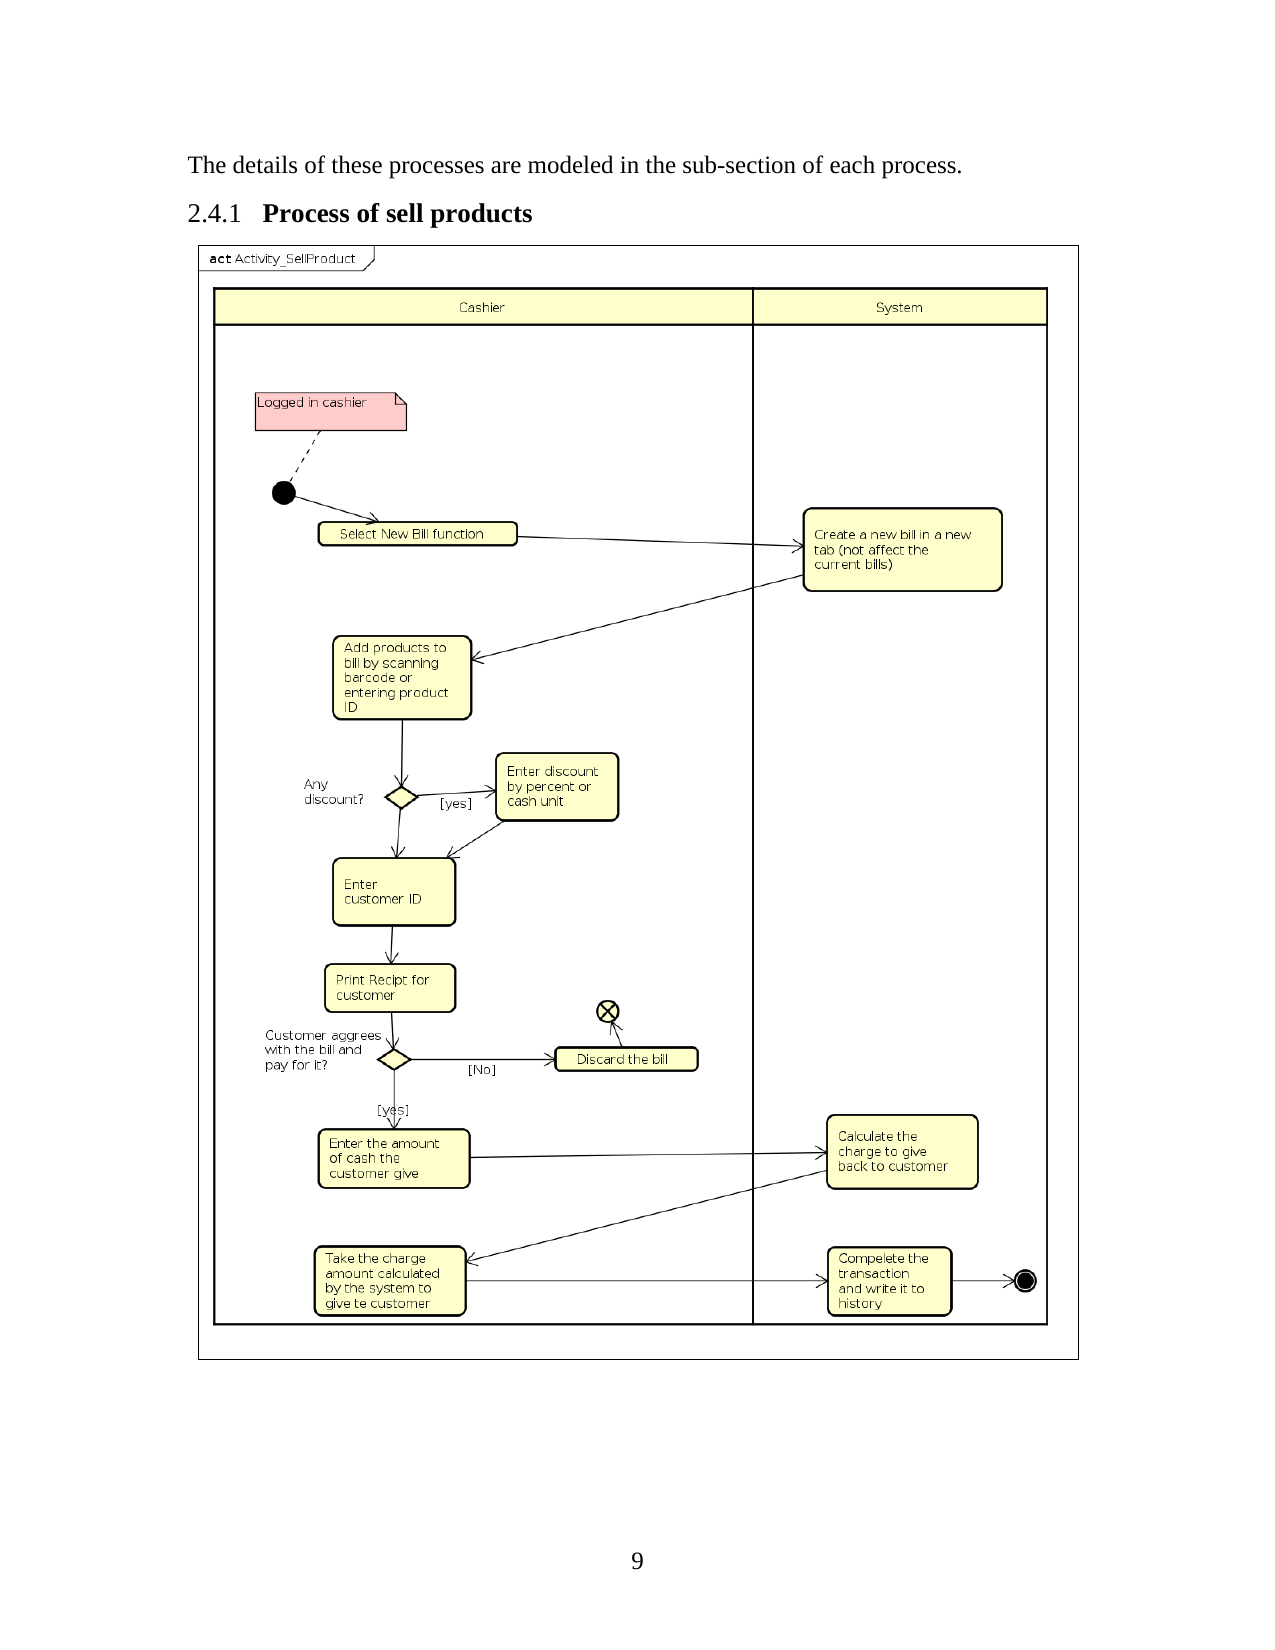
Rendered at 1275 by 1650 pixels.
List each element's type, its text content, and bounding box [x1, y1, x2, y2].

picture [187, 234, 1088, 1370]
text The details of these processes are modeled in the sub-section of each process. [187, 150, 1087, 179]
subtitle Process of sell products [187, 197, 1087, 228]
